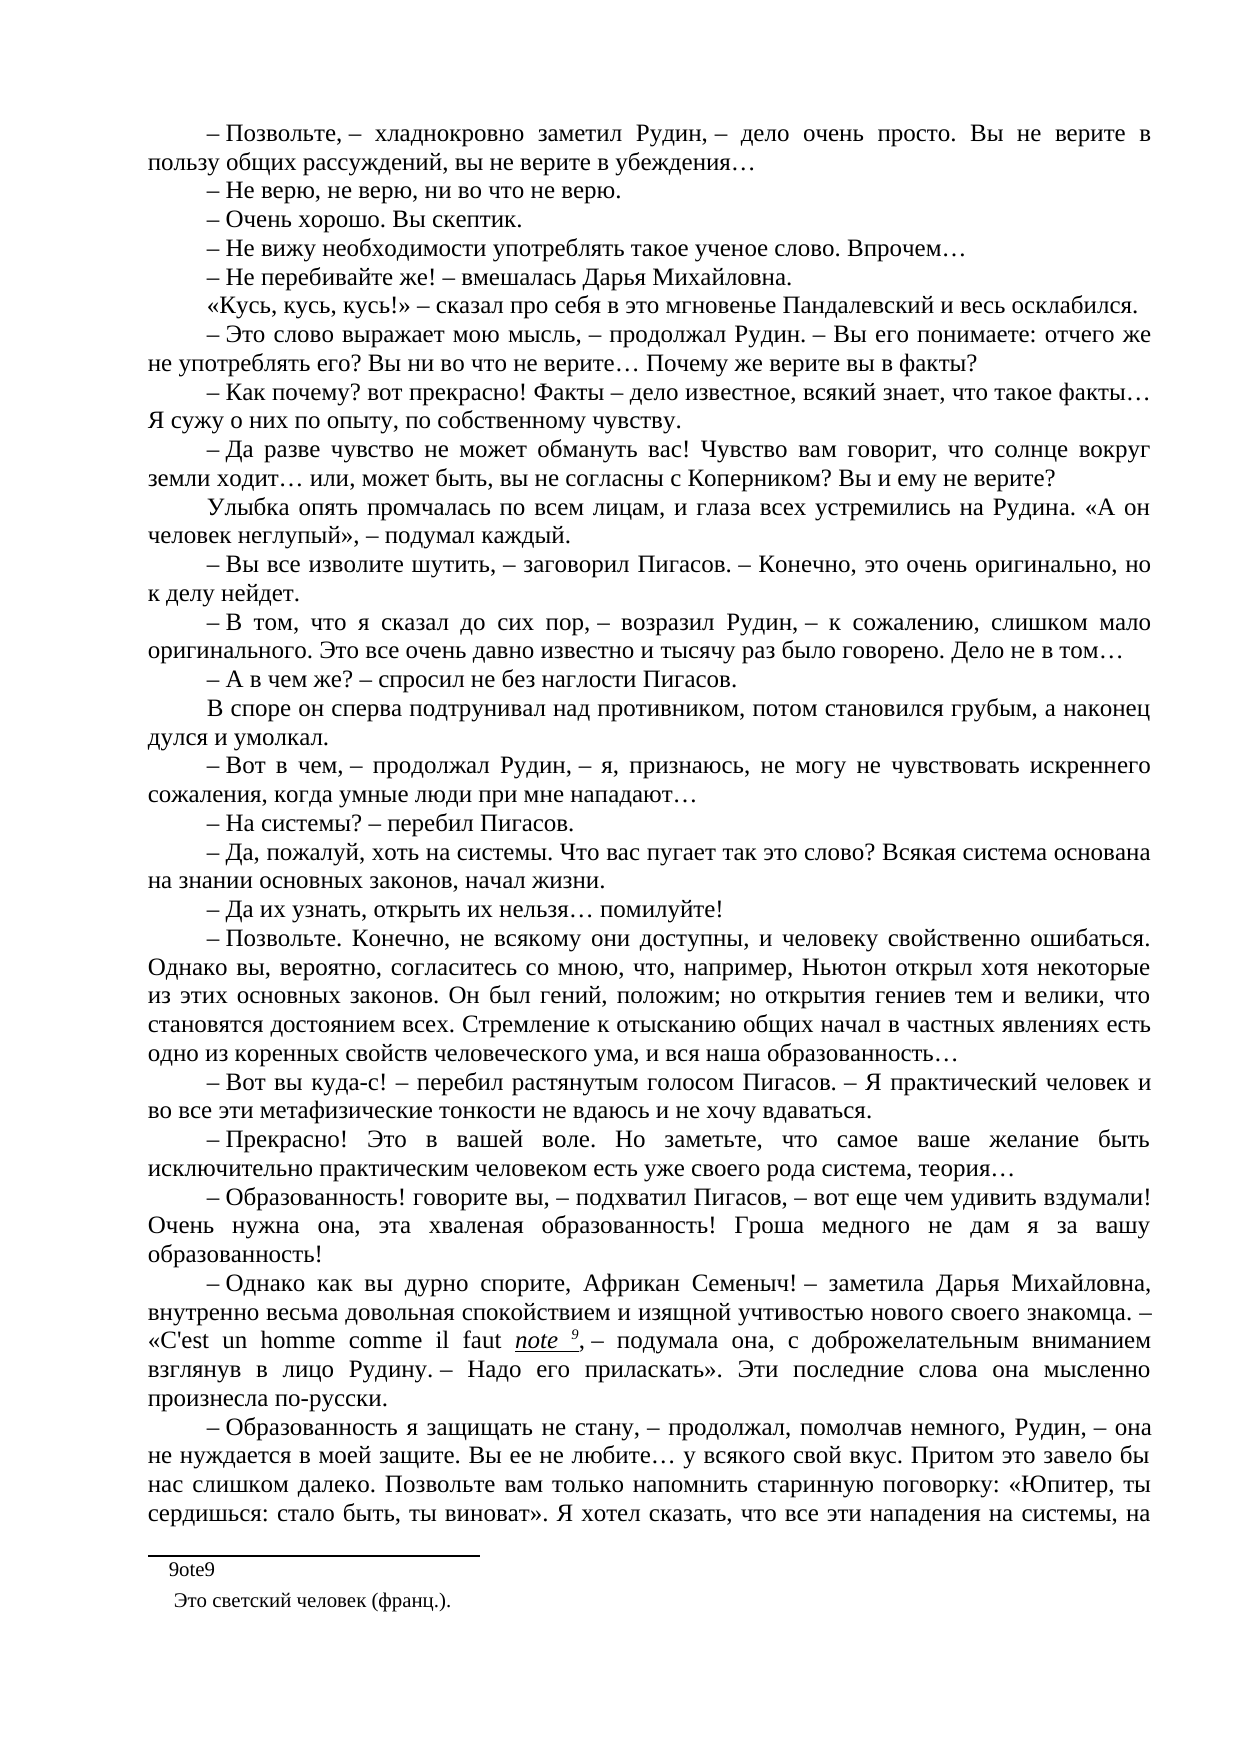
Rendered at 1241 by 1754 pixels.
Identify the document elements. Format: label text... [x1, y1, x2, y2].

text – Да, пожалуй, хоть на системы. Что вас пугает так это слово? Всякая система основана на знании основных законов, начал жизни. [148, 837, 1152, 894]
text В споре он сперва подтрунивал над противником, потом становился грубым, а наконец дулся и умолкал. [148, 693, 1152, 751]
text – Образованность! говорите вы, – подхватил Пигасов, – вот еще чем удивить вздумали! Очень нужна она, эта хваленая образованность! Гроша медного не дам я за вашу образованность! [148, 1182, 1152, 1268]
text – Очень хорошо. Вы скептик. [148, 204, 1152, 233]
text – Однако как вы дурно спорите, Африкан Семеныч! – заметила Дарья Михайловна, внутренно весьма довольная спокойствием и изящной учтивостью нового своего знакомца. – «C'est un homme comme il faut note , – подумала она, с доброжелательным вниманием взглянув в лицо Рудину. – Надо его приласкать». Эти последние слова она мысленно произнесла по-русски. [148, 1268, 1152, 1412]
text – Позвольте, – хладнокровно заметил Рудин, – дело очень просто. Вы не верите в пользу общих рассуждений, вы не верите в убеждения… [148, 118, 1152, 176]
text – Не верю, не верю, ни во что не верю. [148, 176, 1152, 204]
text – Не перебивайте же! – вмешалась Дарья Михайловна. [148, 262, 1152, 291]
text – На системы? – перебил Пигасов. [148, 808, 1152, 837]
text – Как почему? вот прекрасно! Факты – дело известное, всякий знает, что такое факты… Я сужу о них по опыту, по собственному чувству. [148, 377, 1152, 434]
text – Прекрасно! Это в вашей воле. Но заметьте, что самое ваше желание быть исключительно практическим человеком есть уже своего рода система, теория… [148, 1124, 1152, 1182]
text ote9 [148, 1556, 1152, 1588]
text – Вот вы куда-с! – перебил растянутым голосом Пигасов. – Я практический человек и во все эти метафизические тонкости не вдаюсь и не хочу вдаваться. [148, 1067, 1152, 1124]
text «Кусь, кусь, кусь!» – сказал про себя в это мгновенье Пандалевский и весь осклабился. [148, 291, 1152, 319]
text – Вот в чем, – продолжал Рудин, – я, признаюсь, не могу не чувствовать искреннего сожаления, когда умные люди при мне нападают… [148, 751, 1152, 808]
text – Образованность я защищать не стану, – продолжал, помолчав немного, Рудин, – она не нуждается в моей защите. Вы ее не любите… у всякого свой вкус. Притом это завело бы нас слишком далеко. Позвольте вам только напомнить старинную поговорку: «Юпитер, ты сердишься: стало быть, ты виноват». Я хотел сказать, что все эти нападения на системы, на [148, 1412, 1152, 1527]
text – В том, что я сказал до сих пор, – возразил Рудин, – к сожалению, слишком мало оригинального. Это все очень давно известно и тысячу раз было говорено. Дело не в том… [148, 607, 1152, 664]
text – Не вижу необходимости употреблять такое ученое слово. Впрочем… [148, 233, 1152, 262]
text – А в чем же? – спросил не без наглости Пигасов. [148, 664, 1152, 693]
text – Позвольте. Конечно, не всякому они доступны, и человеку свойственно ошибаться. Однако вы, вероятно, согласитесь со мною, что, например, Ньютон открыл хотя некоторые из этих основных законов. Он был гений, положим; но открытия гениев тем и велики, что становятся достоянием всех. Стремление к отысканию общих начал в частных явлениях есть одно из коренных свойств человеческого ума, и вся наша образованность… [148, 923, 1152, 1067]
text – Вы все изволите шутить, – заговорил Пигасов. – Конечно, это очень оригинально, но к делу нейдет. [148, 549, 1152, 607]
text Улыбка опять промчалась по всем лицам, и глаза всех устремились на Рудина. «А он человек неглупый», – подумал каждый. [148, 492, 1152, 549]
text – Да их узнать, открыть их нельзя… помилуйте! [148, 894, 1152, 923]
text Это светский человек (франц.). [148, 1588, 1152, 1612]
text – Это слово выражает мою мысль, – продолжал Рудин. – Вы его понимаете: отчего же не употреблять его? Вы ни во что не верите… Почему же верите вы в факты? [148, 319, 1152, 377]
text – Да разве чувство не может обмануть вас! Чувство вам говорит, что солнце вокруг земли ходит… или, может быть, вы не согласны с Коперником? Вы и ему не верите? [148, 434, 1152, 492]
